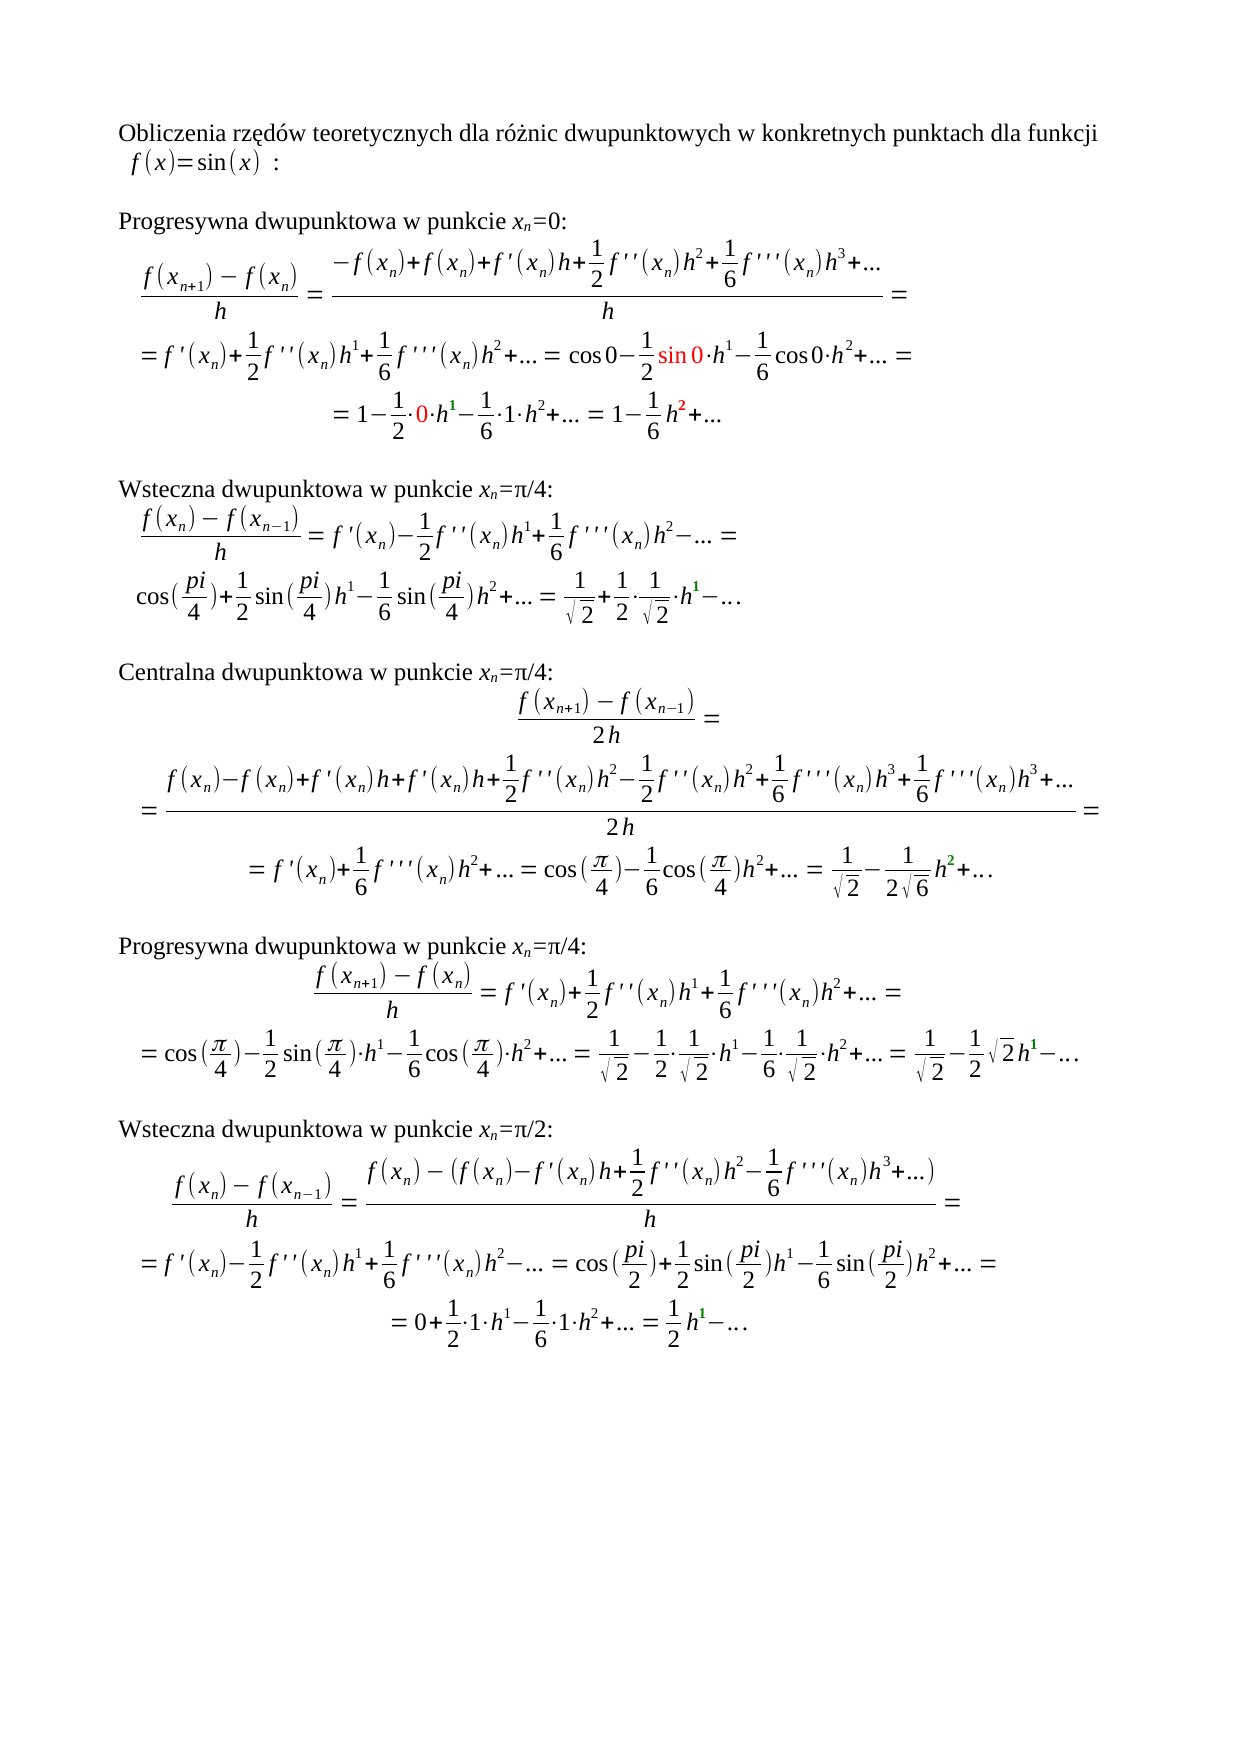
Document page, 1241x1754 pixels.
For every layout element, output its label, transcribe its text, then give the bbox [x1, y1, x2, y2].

text Wsteczna dwupunktowa w punkcie xn=π/2: [118, 1114, 1122, 1143]
text Progresywna dwupunktowa w punkcie xn=0: [118, 206, 1122, 445]
text Progresywna dwupunktowa w punkcie xn=π/4: [118, 931, 1122, 960]
text Obliczenia rzędów teoretycznych dla różnic dwupunktowych w konkretnych punktach dla funkcji : [118, 118, 1122, 177]
text Centralna dwupunktowa w punkcie xn=π/4: [118, 657, 1122, 686]
text Wsteczna dwupunktowa w punkcie xn=π/4: [118, 474, 1122, 503]
